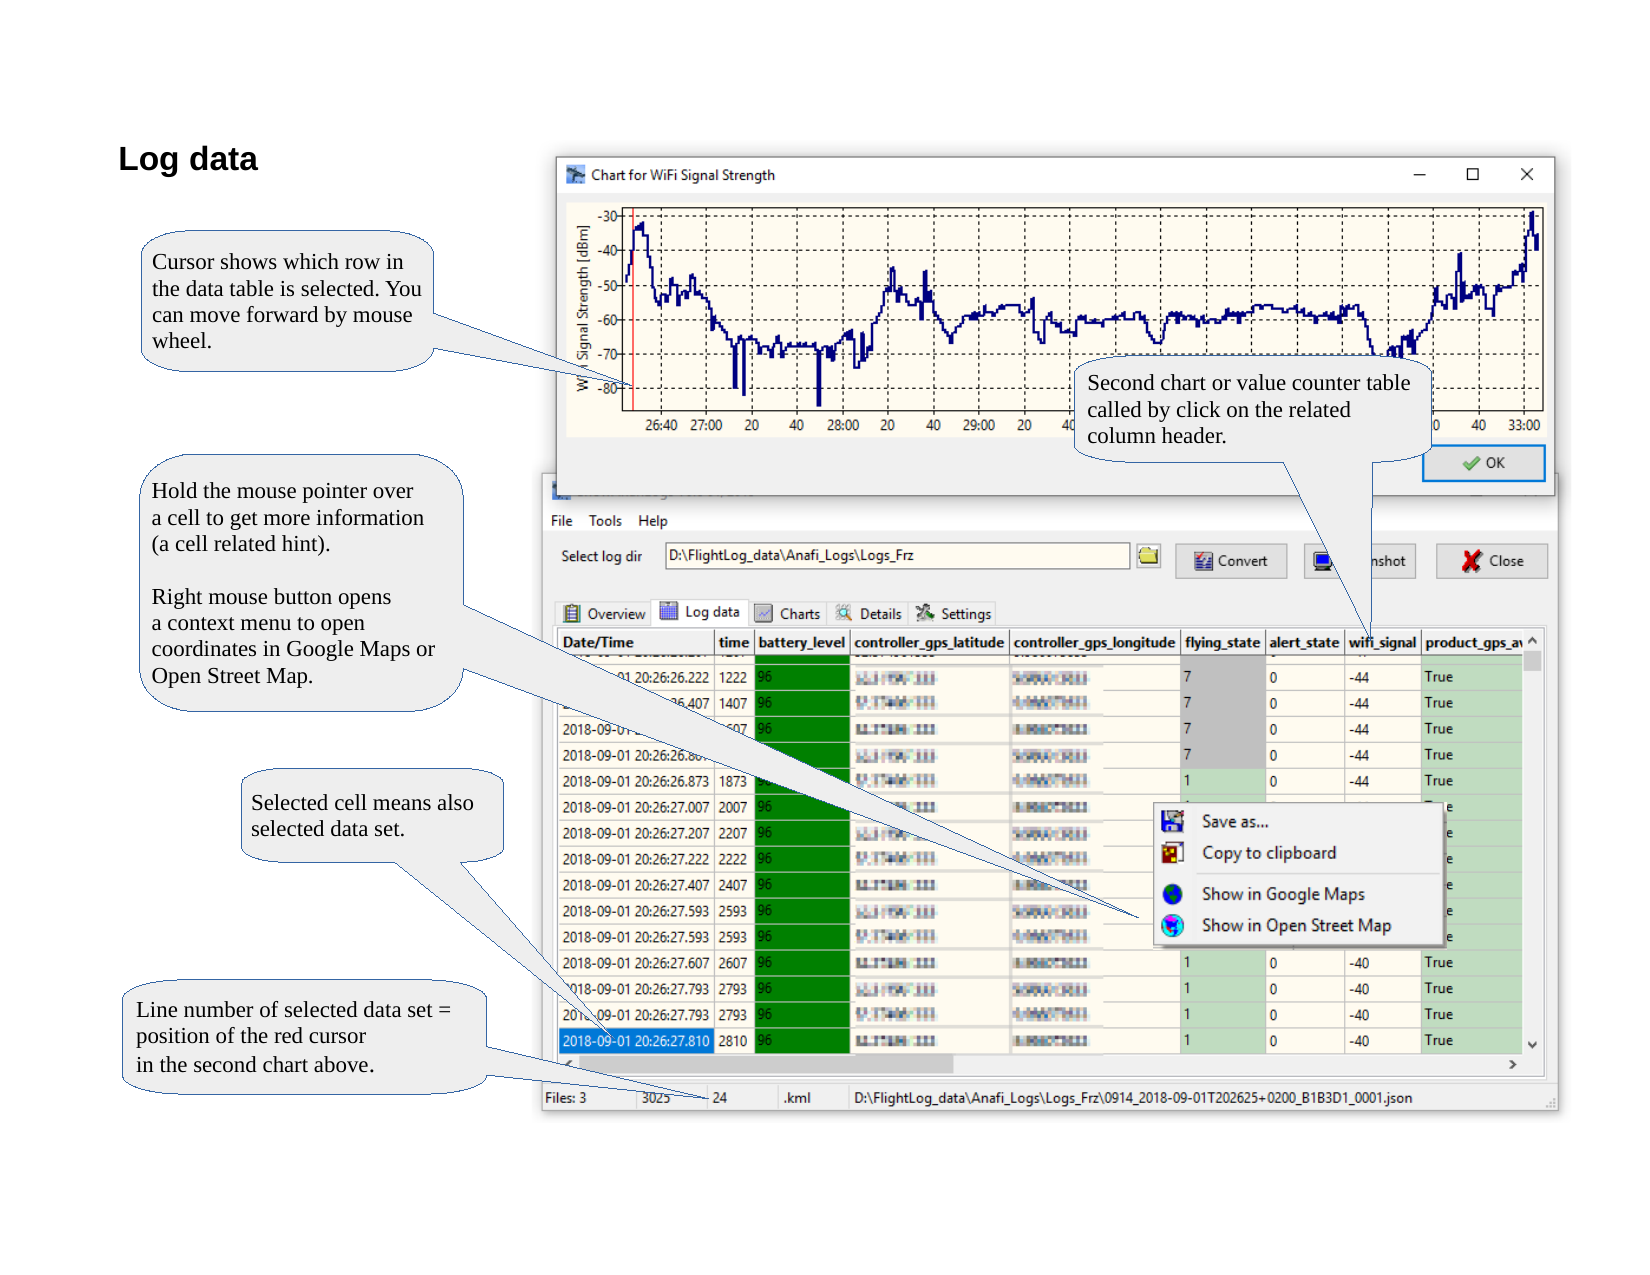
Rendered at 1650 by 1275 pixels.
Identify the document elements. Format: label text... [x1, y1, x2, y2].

picture [531, 140, 1572, 1123]
subtitle Log data [118, 139, 1532, 178]
